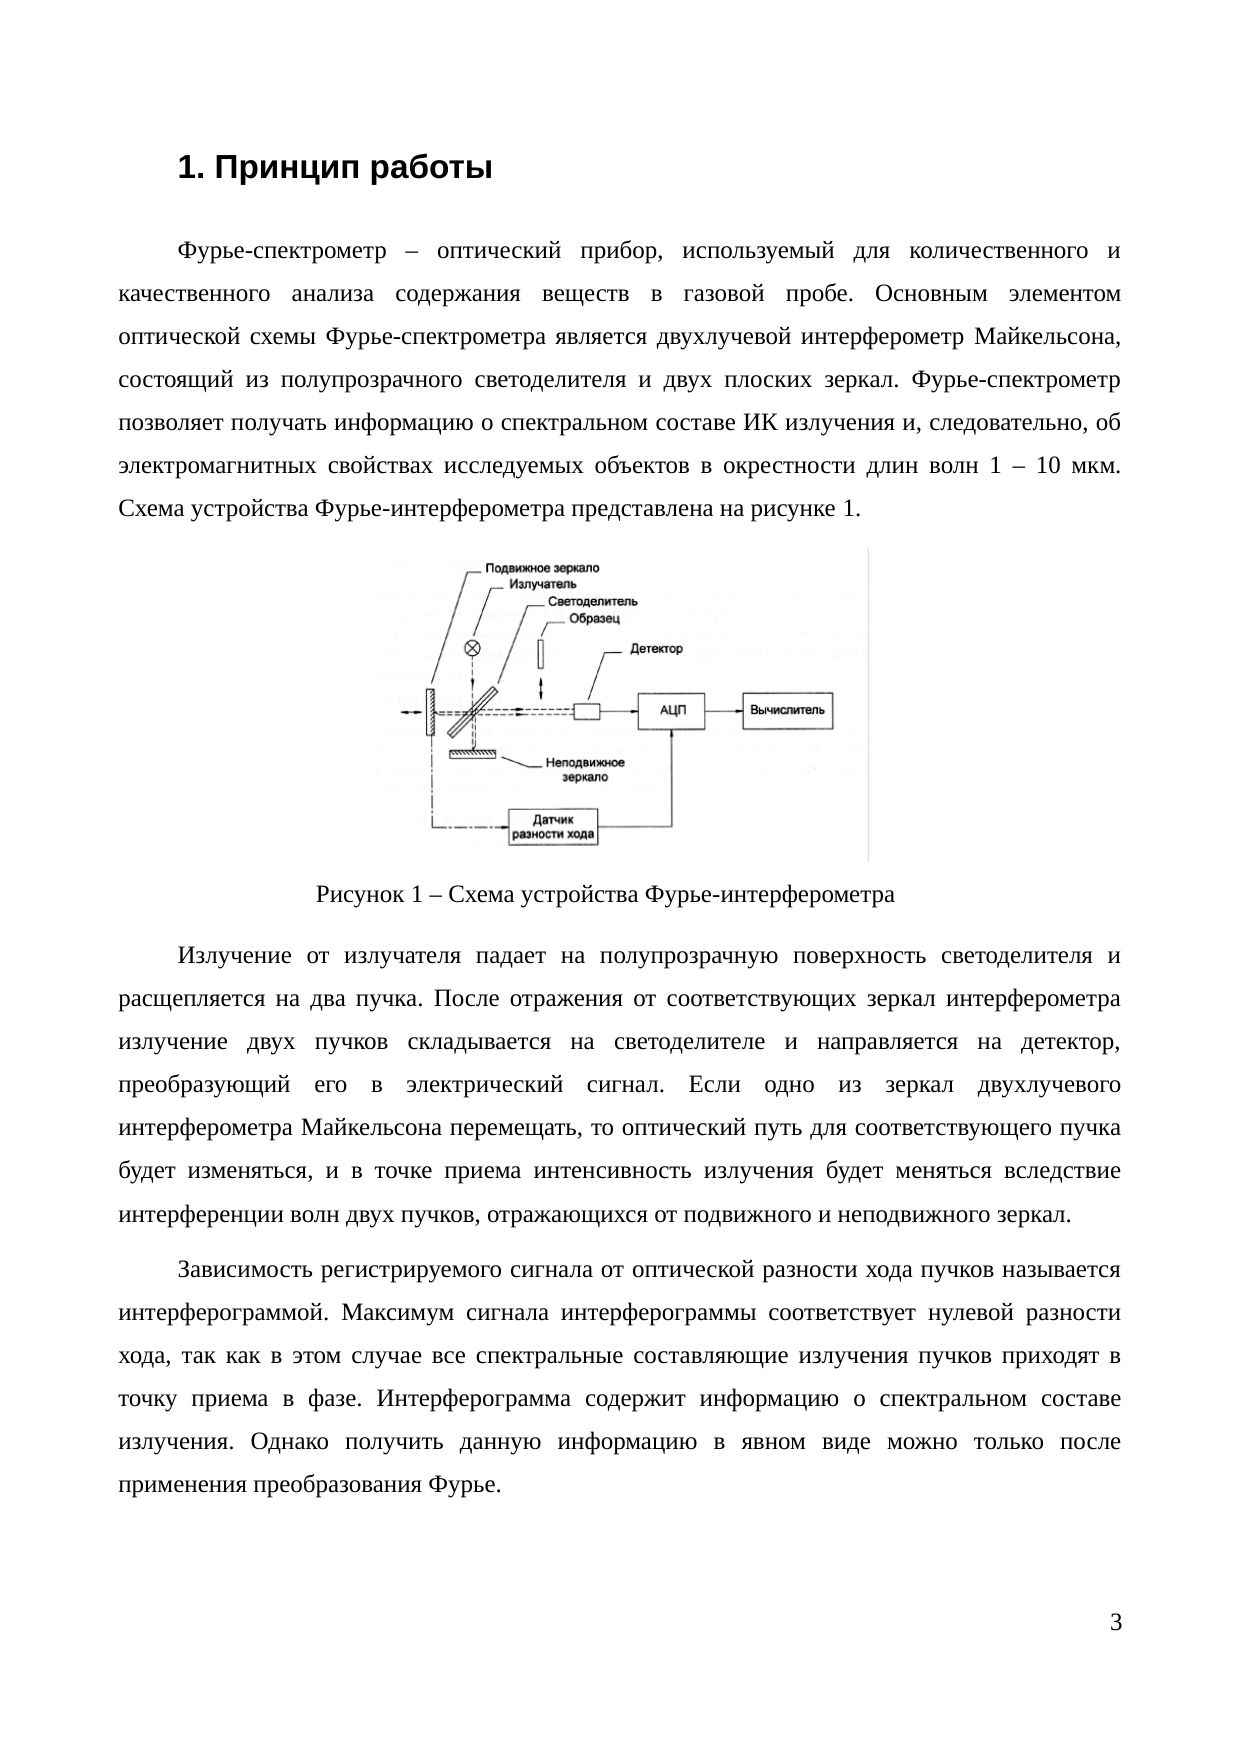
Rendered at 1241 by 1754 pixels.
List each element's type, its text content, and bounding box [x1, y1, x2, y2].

text Рисунок 1 – Схема устройства Фурье-интерферометра [118, 879, 1093, 908]
picture [372, 548, 869, 862]
text Фурье-спектрометр – оптический прибор, используемый для количественного и качественного анализа содержания веществ в газовой пробе. Основным элементом оптической схемы Фурье-спектрометра является двухлучевой интерферометр Майкельсона, состоящий из полупрозрачного светоделителя и двух плоских зеркал. Фурье-спектрометр позволяет получать информацию о спектральном составе ИК излучения и, следовательно, об электромагнитных свойствах исследуемых объектов в окрестности длин волн 1 – 10 мкм. Схема устройства Фурье-интерферометра представлена на рисунке 1. [118, 235, 1122, 522]
text Излучение от излучателя падает на полупрозрачную поверхность светоделителя и расщепляется на два пучка. После отражения от соответствующих зеркал интерферометра излучение двух пучков складывается на светоделителе и направляется на детектор, преобразующий его в электрический сигнал. Если одно из зеркал двухлучевого интерферометра Майкельсона перемещать, то оптический путь для соответствующего пучка будет изменяться, и в точке приема интенсивность излучения будет меняться вследствие интерференции волн двух пучков, отражающихся от подвижного и неподвижного зеркал. [118, 940, 1122, 1227]
text Зависимость регистрируемого сигнала от оптической разности хода пучков называется интерферограммой. Максимум сигнала интерферограммы соответствует нулевой разности хода, так как в этом случае все спектральные составляющие излучения пучков приходят в точку приема в фазе. Интерферограмма содержит информацию о спектральном составе излучения. Однако получить данную информацию в явном виде можно только после применения преобразования Фурье. [118, 1254, 1122, 1498]
subtitle Принцип работы [118, 148, 1122, 186]
